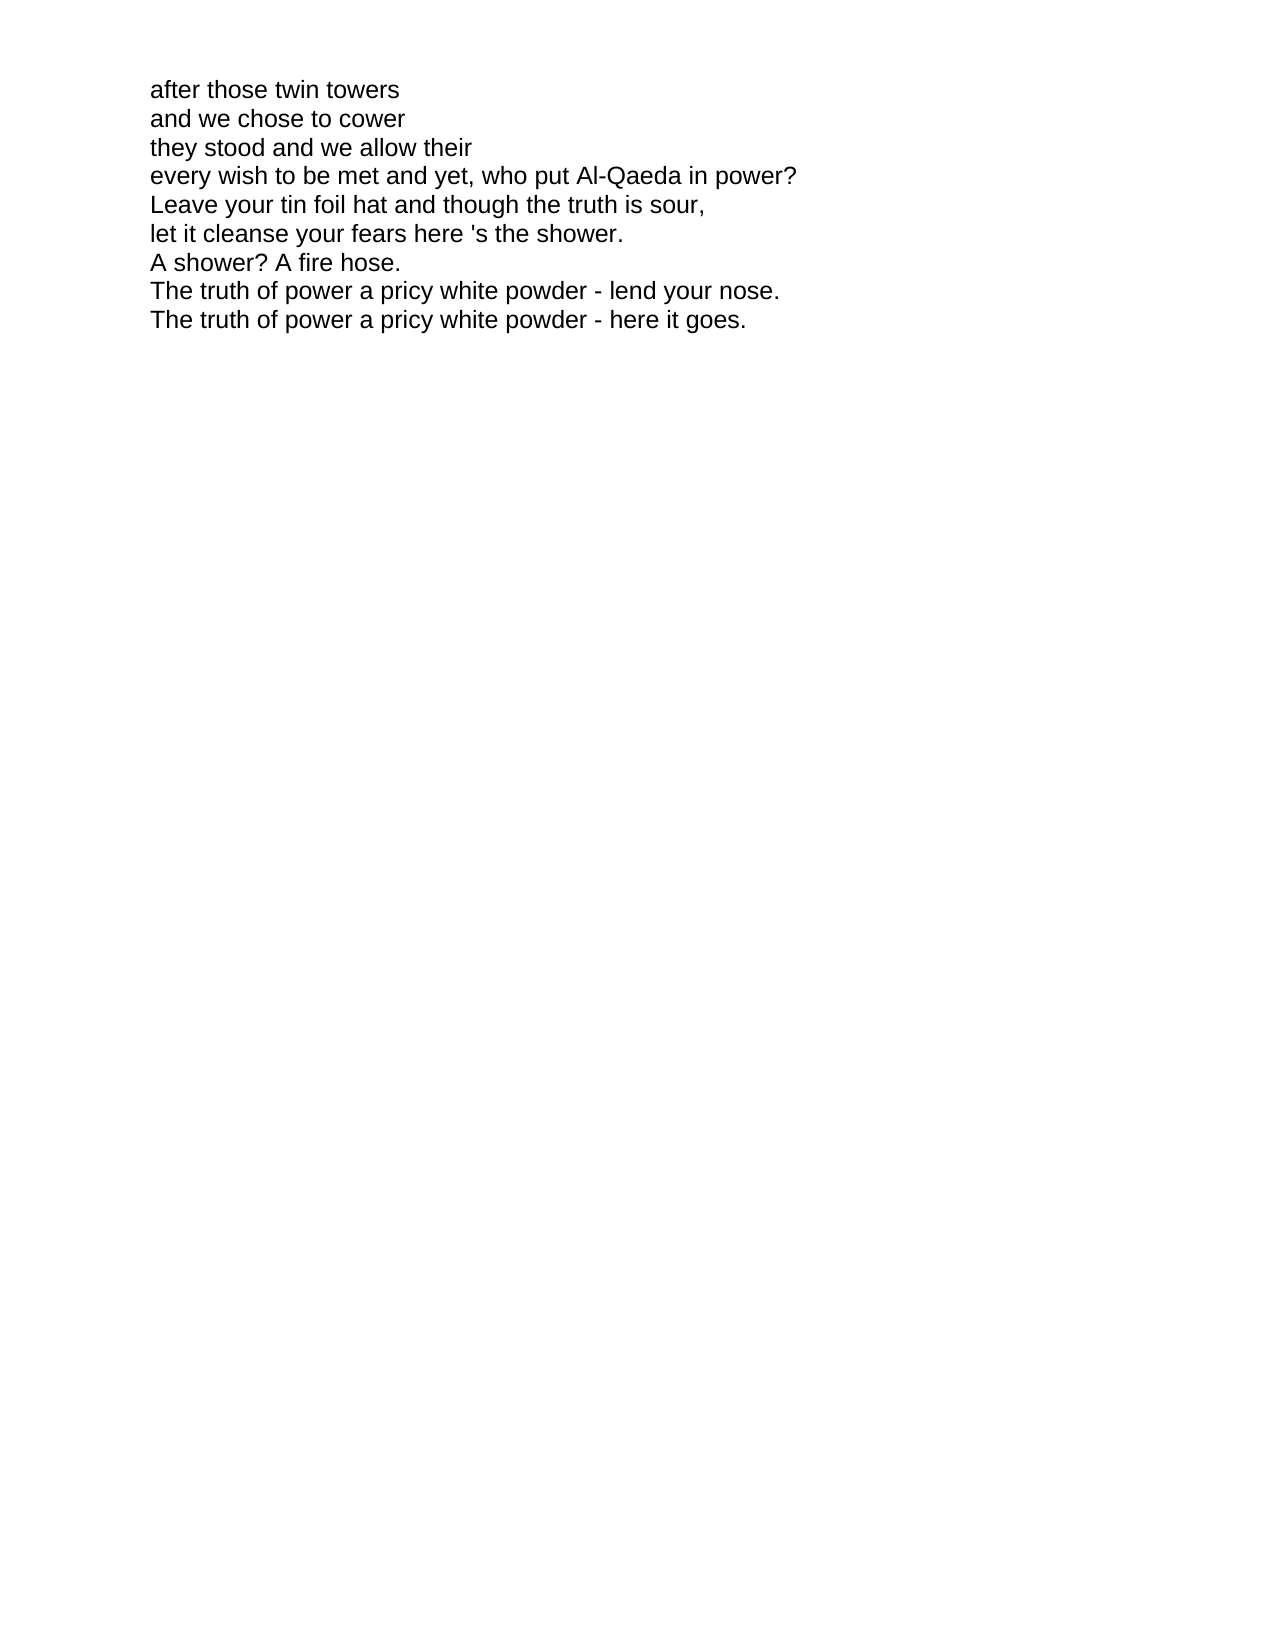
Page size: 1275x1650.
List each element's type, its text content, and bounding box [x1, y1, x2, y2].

text The truth of power a pricy white powder - lend your nose. [150, 276, 1125, 305]
text and we chose to cower [150, 104, 1125, 132]
text A shower? A fire hose. [150, 247, 1125, 276]
text they stood and we allow their [150, 132, 1125, 161]
text Leave your tin foil hat and though the truth is sour, [150, 190, 1125, 219]
text let it cleanse your fears here 's the shower. [150, 219, 1125, 247]
text every wish to be met and yet, who put Al-Qaeda in power? [150, 161, 1125, 190]
text The truth of power a pricy white powder - here it goes. [150, 305, 1125, 334]
text after those twin towers [150, 75, 1125, 104]
